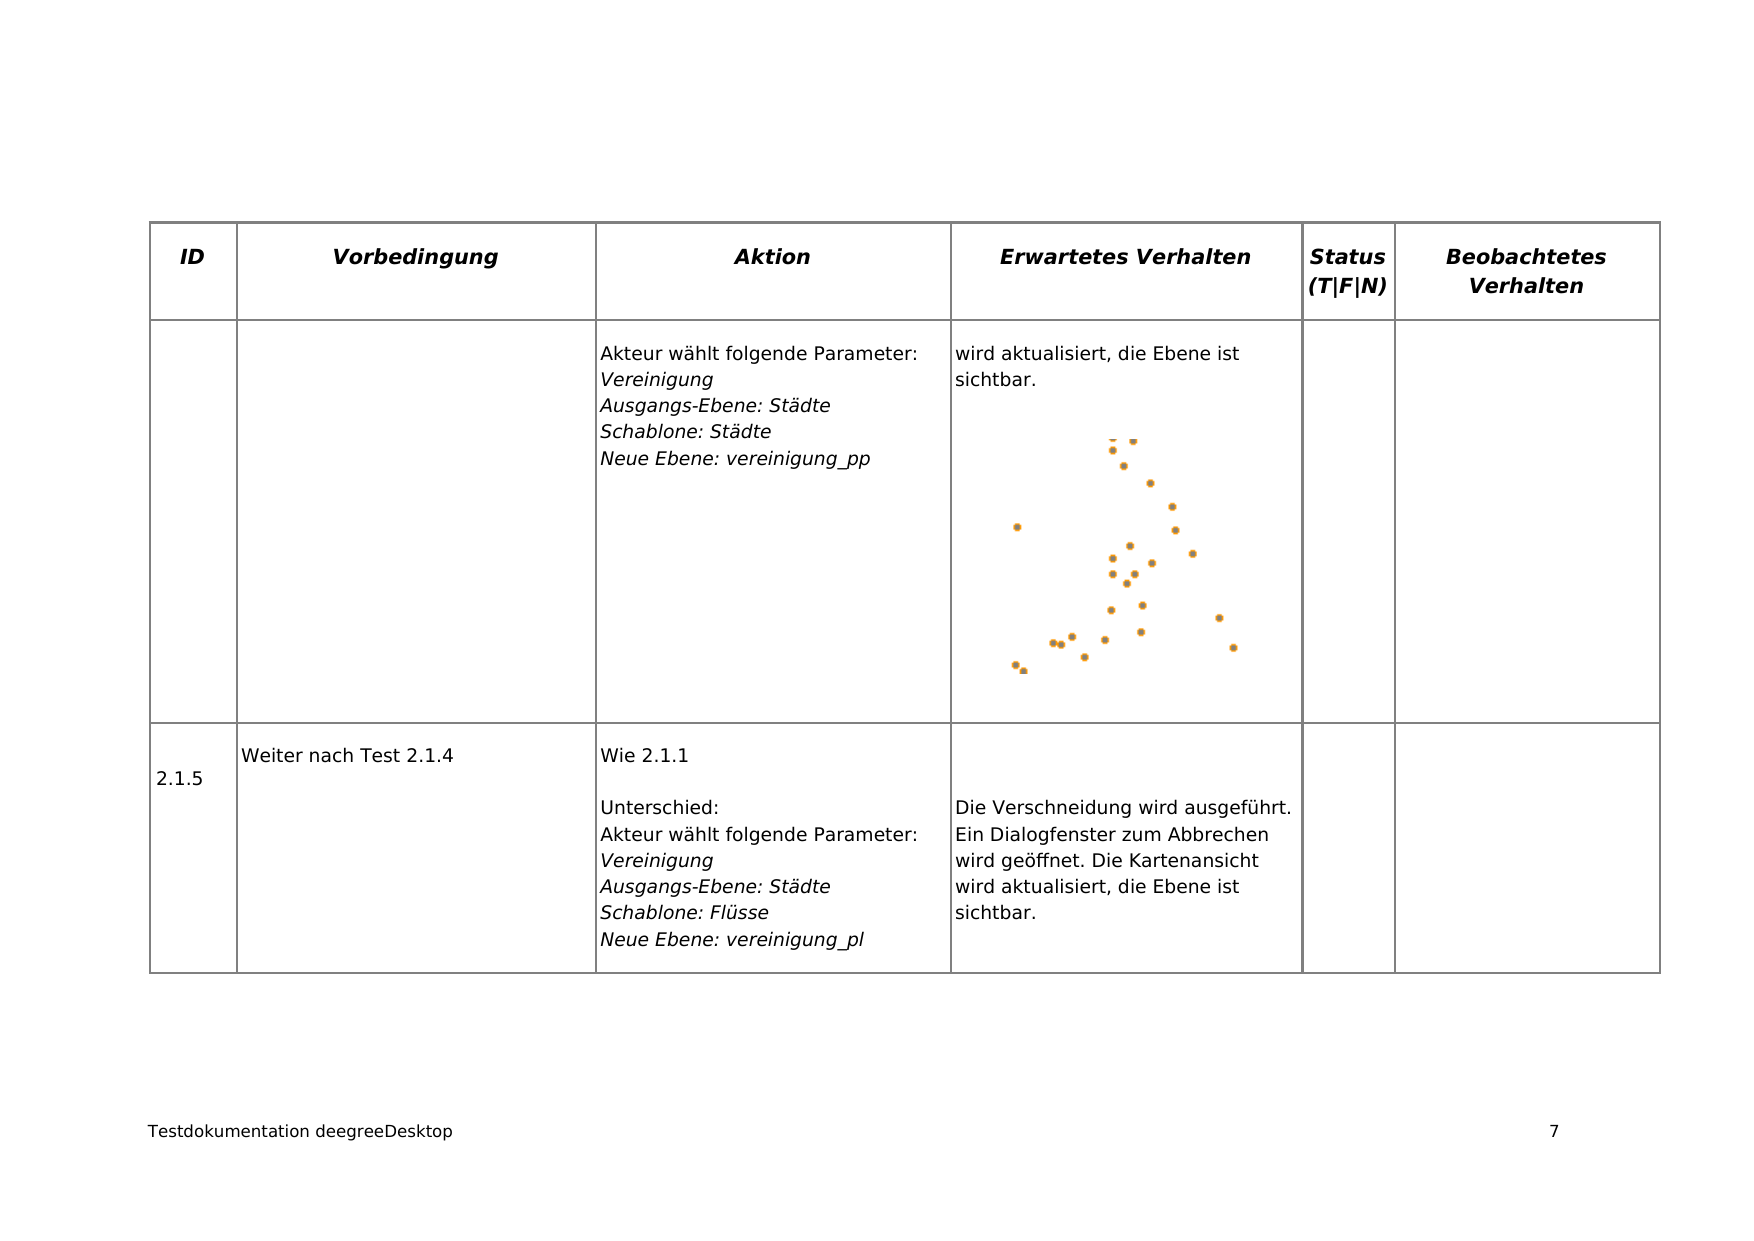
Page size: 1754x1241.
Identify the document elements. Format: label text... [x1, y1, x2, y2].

table_header Status (T|F|N) [1304, 224, 1394, 319]
table_header Erwartetes Verhalten [952, 224, 1301, 319]
table_cell Wie 2.1.1 Unterschied: Akteur wählt folgende Parameter: Vereinigung Ausgangs-Ebene: Städte Schablone: Flüsse Neue Ebene: vereinigung_pl [597, 724, 950, 972]
table_cell [1304, 724, 1394, 972]
table_header ID [151, 224, 236, 319]
table_cell [1304, 321, 1394, 722]
table_cell [151, 321, 236, 722]
picture [1009, 439, 1244, 674]
table_cell wird aktualisiert, die Ebene ist sichtbar. [952, 321, 1301, 722]
table_cell Die Verschneidung wird ausgeführt. Ein Dialogfenster zum Abbrechen wird geöffnet. Die Kartenansicht wird aktualisiert, die Ebene ist sichtbar. [952, 724, 1301, 972]
table_header Vorbedingung [238, 224, 595, 319]
table_header Beobachtetes Verhalten [1396, 224, 1659, 319]
table_header Aktion [597, 224, 950, 319]
table_cell [1396, 321, 1659, 722]
table_cell Weiter nach Test 2.1.4 [238, 724, 595, 972]
table_cell [238, 321, 595, 722]
table_cell [1396, 724, 1659, 972]
table_cell Akteur wählt folgende Parameter: Vereinigung Ausgangs-Ebene: Städte Schablone: Städte Neue Ebene: vereinigung_pp [597, 321, 950, 722]
table_cell [151, 724, 236, 972]
